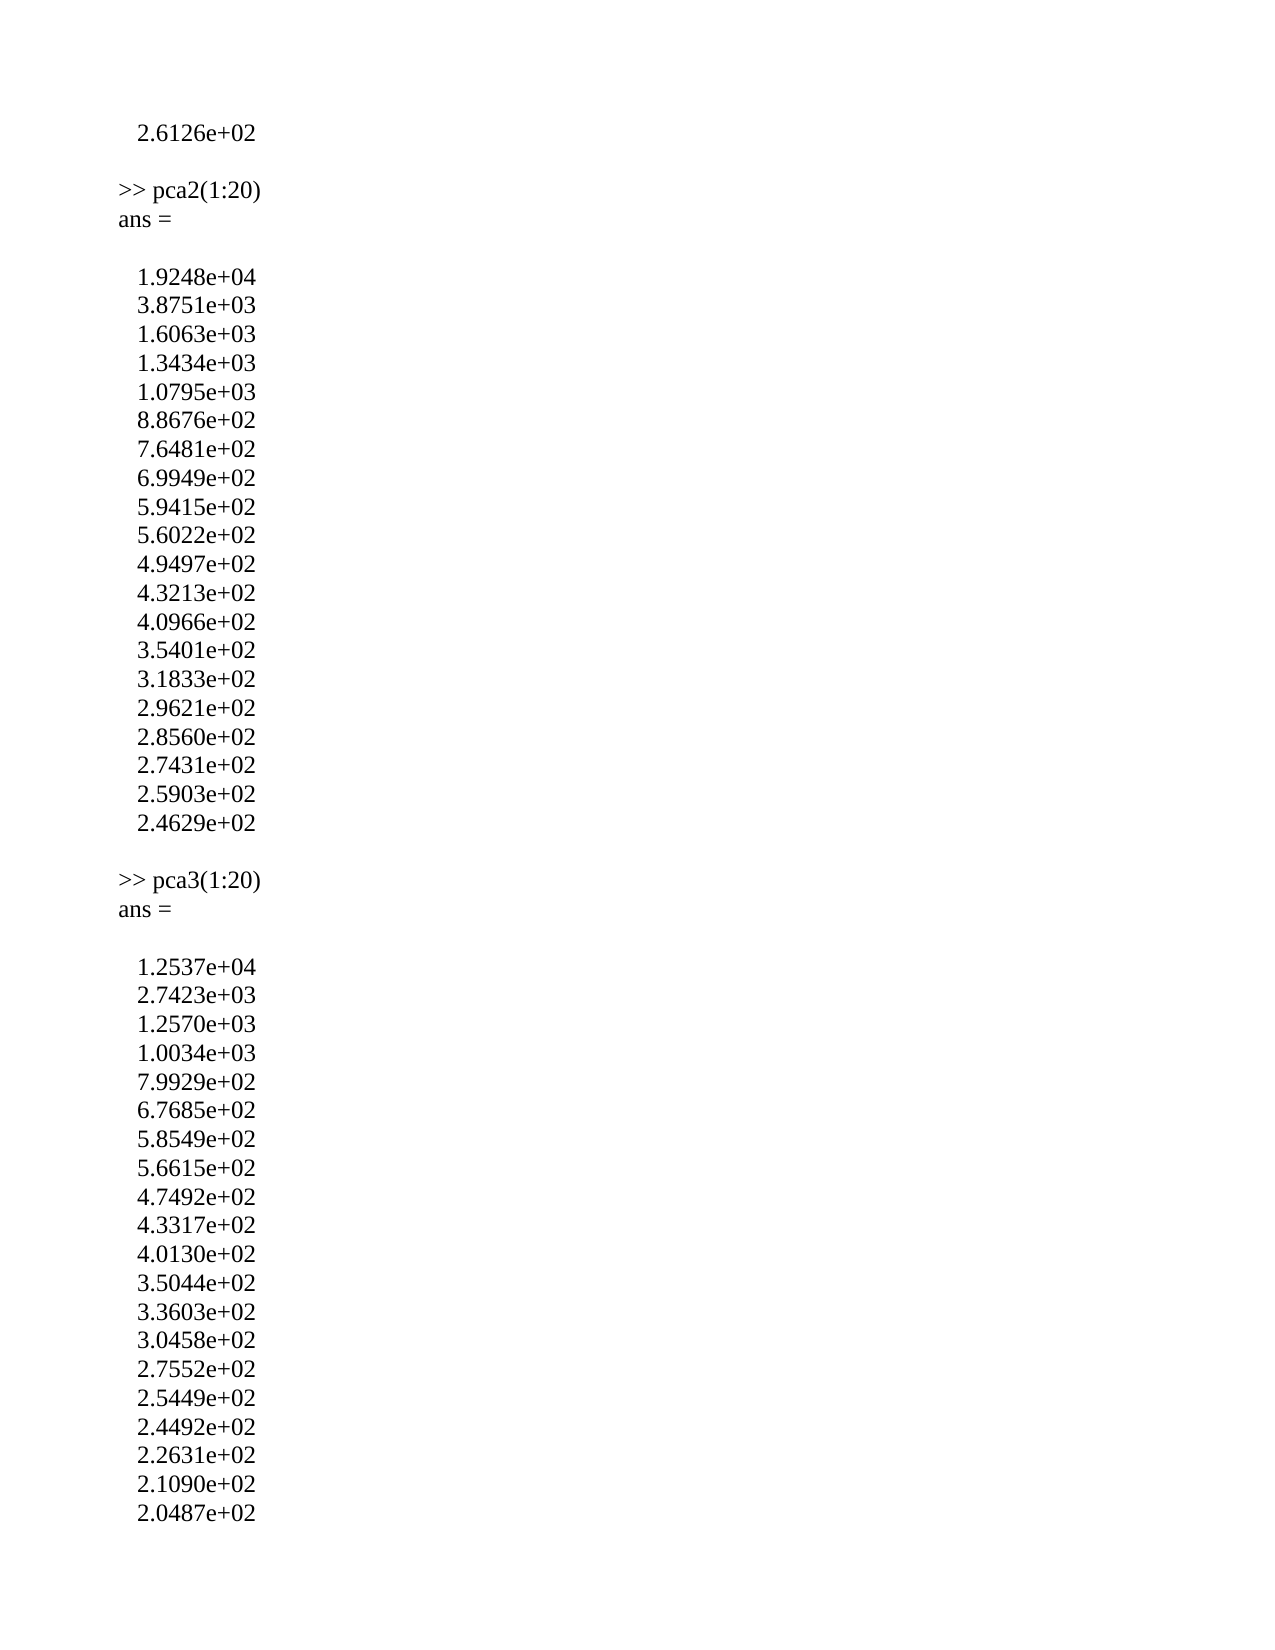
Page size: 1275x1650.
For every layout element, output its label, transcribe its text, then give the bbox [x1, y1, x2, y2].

text 3.5401e+02 [118, 636, 1157, 664]
text 1.2537e+04 [118, 952, 1157, 981]
text 4.7492e+02 [118, 1182, 1157, 1211]
text 4.0966e+02 [118, 607, 1157, 636]
text 3.5044e+02 [118, 1268, 1157, 1297]
text 7.9929e+02 [118, 1067, 1157, 1096]
text 4.3317e+02 [118, 1211, 1157, 1239]
text 5.6022e+02 [118, 521, 1157, 549]
text 6.9949e+02 [118, 463, 1157, 492]
text ans = [118, 894, 1157, 923]
text 1.0034e+03 [118, 1038, 1157, 1067]
text 2.6126e+02 [118, 118, 1157, 147]
text 2.7552e+02 [118, 1354, 1157, 1383]
text 3.0458e+02 [118, 1326, 1157, 1354]
text 2.9621e+02 [118, 693, 1157, 722]
text 2.8560e+02 [118, 722, 1157, 751]
text 1.3434e+03 [118, 348, 1157, 377]
text 4.9497e+02 [118, 549, 1157, 578]
text 2.4492e+02 [118, 1412, 1157, 1441]
text 2.7431e+02 [118, 751, 1157, 779]
text 6.7685e+02 [118, 1096, 1157, 1124]
text 3.1833e+02 [118, 664, 1157, 693]
text 3.3603e+02 [118, 1297, 1157, 1326]
text 1.2570e+03 [118, 1009, 1157, 1038]
text 2.4629e+02 [118, 808, 1157, 837]
text 2.5903e+02 [118, 779, 1157, 808]
text 1.0795e+03 [118, 377, 1157, 406]
text ans = [118, 204, 1157, 233]
text >> pca3(1:20) [118, 866, 1157, 894]
text 5.6615e+02 [118, 1153, 1157, 1182]
text 2.0487e+02 [118, 1498, 1157, 1527]
text 4.3213e+02 [118, 578, 1157, 607]
text 3.8751e+03 [118, 291, 1157, 319]
text 1.6063e+03 [118, 319, 1157, 348]
text 2.5449e+02 [118, 1383, 1157, 1412]
text 8.8676e+02 [118, 406, 1157, 434]
text 2.2631e+02 [118, 1441, 1157, 1469]
text 2.1090e+02 [118, 1469, 1157, 1498]
text >> pca2(1:20) [118, 176, 1157, 204]
text 2.7423e+03 [118, 981, 1157, 1009]
text 4.0130e+02 [118, 1239, 1157, 1268]
text 5.9415e+02 [118, 492, 1157, 521]
text 5.8549e+02 [118, 1124, 1157, 1153]
text 1.9248e+04 [118, 262, 1157, 291]
text 7.6481e+02 [118, 434, 1157, 463]
